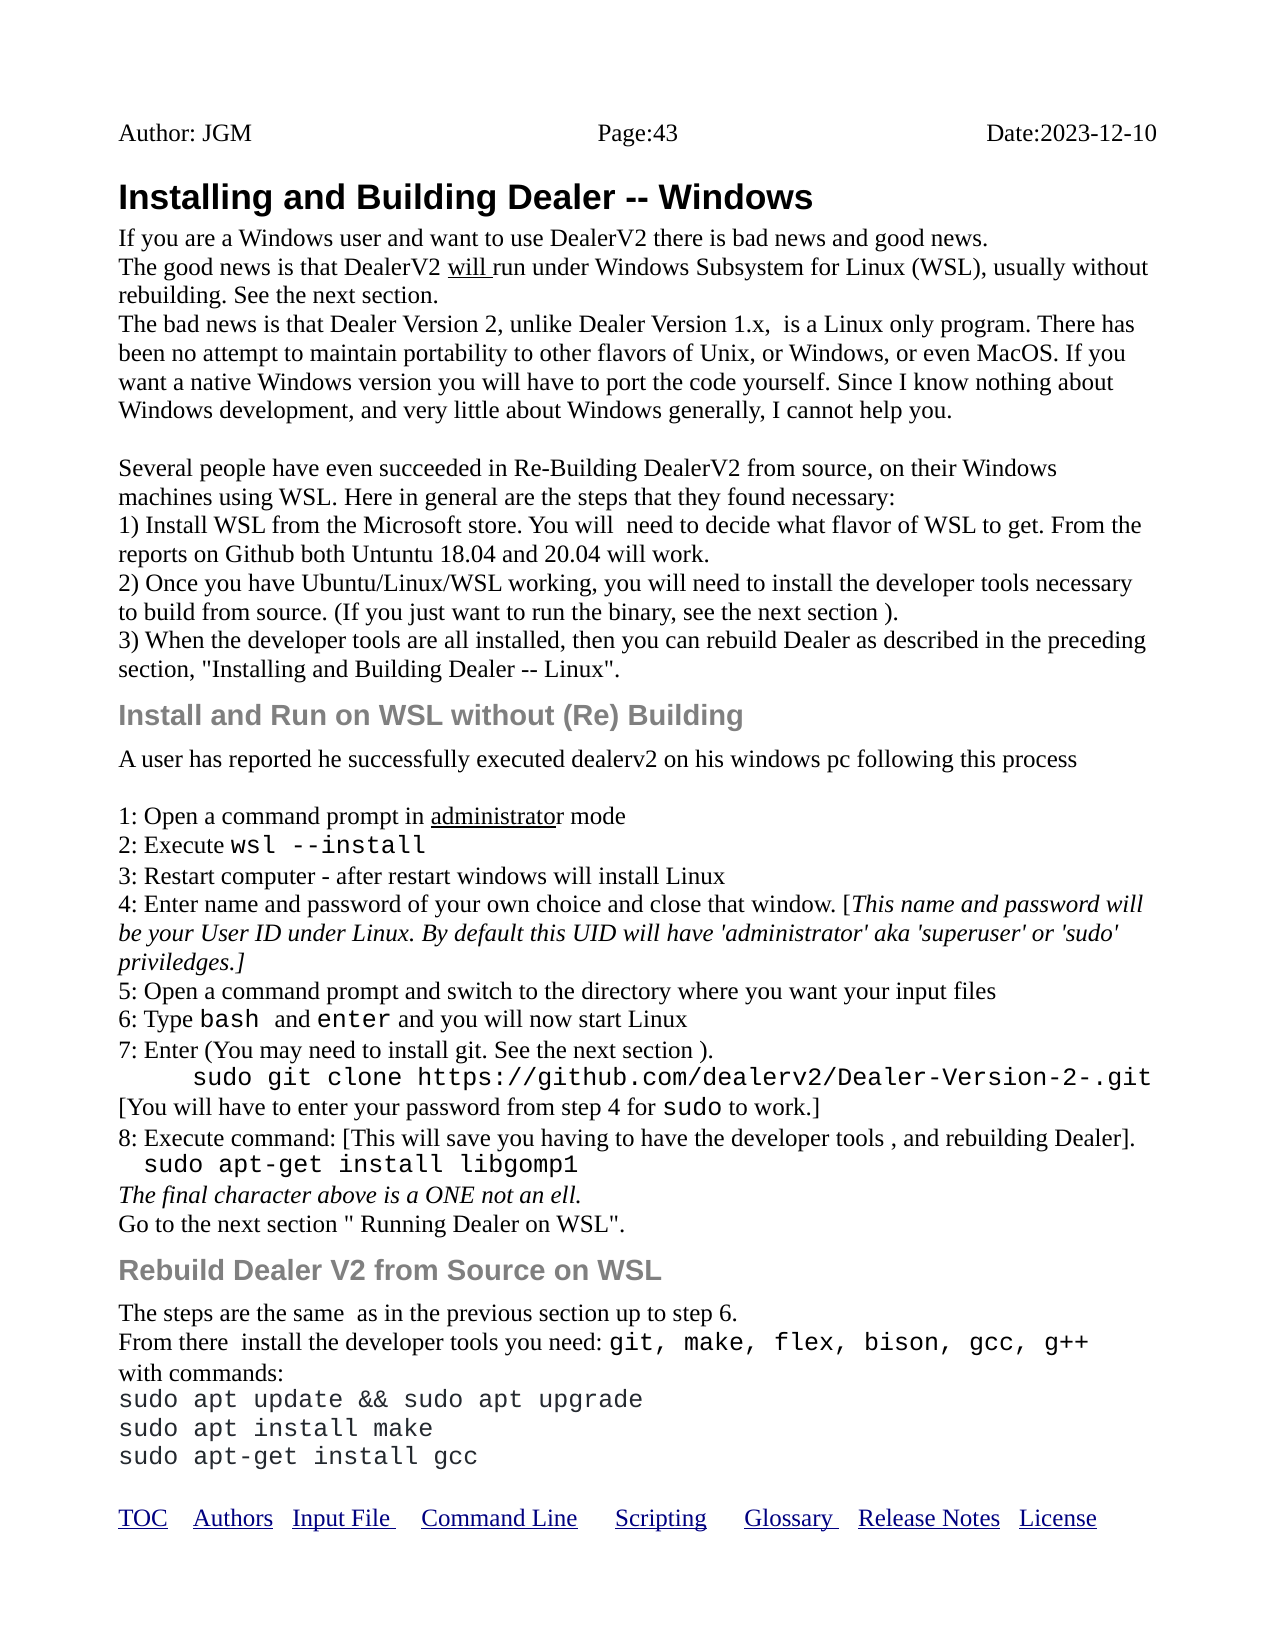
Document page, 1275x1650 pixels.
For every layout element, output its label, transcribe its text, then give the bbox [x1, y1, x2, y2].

text 1) Install WSL from the Microsoft store. You will need to decide what flavor of WSL to get. From the reports on Github both Untuntu 18.04 and 20.04 will work. [118, 511, 1157, 568]
text 8: Execute command: [This will save you having to have the developer tools , and rebuilding Dealer]. [118, 1123, 1157, 1152]
text Go to the next section " Running Dealer on WSL". [118, 1209, 1157, 1238]
text 7: Enter (You may need to install git. See the next section ). [118, 1035, 1157, 1064]
subtitle Installing and Building Dealer -- Windows [118, 176, 1157, 217]
text From there install the developer tools you need: git, make, flex, bison, gcc, g++ [118, 1327, 1157, 1358]
text sudo apt update && sudo apt upgrade sudo apt install make sudo apt-get install gcc [118, 1387, 1157, 1472]
text The good news is that DealerV2 will run under Windows Subsystem for Linux (WSL), usually without rebuilding. See the next section. [118, 252, 1157, 309]
text 6: Type bash and enter and you will now start Linux [118, 1004, 1157, 1035]
text The steps are the same as in the previous section up to step 6. [118, 1298, 1157, 1327]
text A user has reported he successfully executed dealerv2 on his windows pc following this process [118, 744, 1157, 772]
text 2: Execute wsl --install [118, 830, 1157, 861]
text 2) Once you have Ubuntu/Linux/WSL working, you will need to install the developer tools necessary to build from source. (If you just want to run the binary, see the next section ). [118, 568, 1157, 626]
text 1: Open a command prompt in administrator mode [118, 801, 1157, 830]
text 4: Enter name and password of your own choice and close that window. [This name and password will be your User ID under Linux. By default this UID will have 'administrator' aka 'superuser' or 'sudo' priviledges.] [118, 889, 1157, 976]
text Several people have even succeeded in Re-Building DealerV2 from source, on their Windows machines using WSL. Here in general are the steps that they found necessary: [118, 453, 1157, 511]
text If you are a Windows user and want to use DealerV2 there is bad news and good news. [118, 223, 1157, 252]
subtitle Install and Run on WSL without (Re) Building [118, 698, 1157, 731]
subtitle Rebuild Dealer V2 from Source on WSL [118, 1252, 1157, 1286]
text 5: Open a command prompt and switch to the directory where you want your input files [118, 976, 1157, 1004]
text The final character above is a ONE not an ell. [118, 1180, 1157, 1209]
text 3) When the developer tools are all installed, then you can rebuild Dealer as described in the preceding section, "Installing and Building Dealer -- Linux". [118, 626, 1157, 683]
text sudo git clone https://github.com/dealerv2/Dealer-Version-2-.git [You will have to enter your password from step 4 for sudo to work.] [118, 1064, 1157, 1123]
text with commands: [118, 1358, 1157, 1387]
text The bad news is that Dealer Version 2, unlike Dealer Version 1.x, is a Linux only program. There has been no attempt to maintain portability to other flavors of Unix, or Windows, or even MacOS. If you want a native Windows version you will have to port the code yourself. Since I know nothing about Windows development, and very little about Windows generally, I cannot help you. [118, 309, 1157, 424]
text sudo apt-get install libgomp1 [118, 1152, 1157, 1180]
text 3: Restart computer - after restart windows will install Linux [118, 861, 1157, 889]
